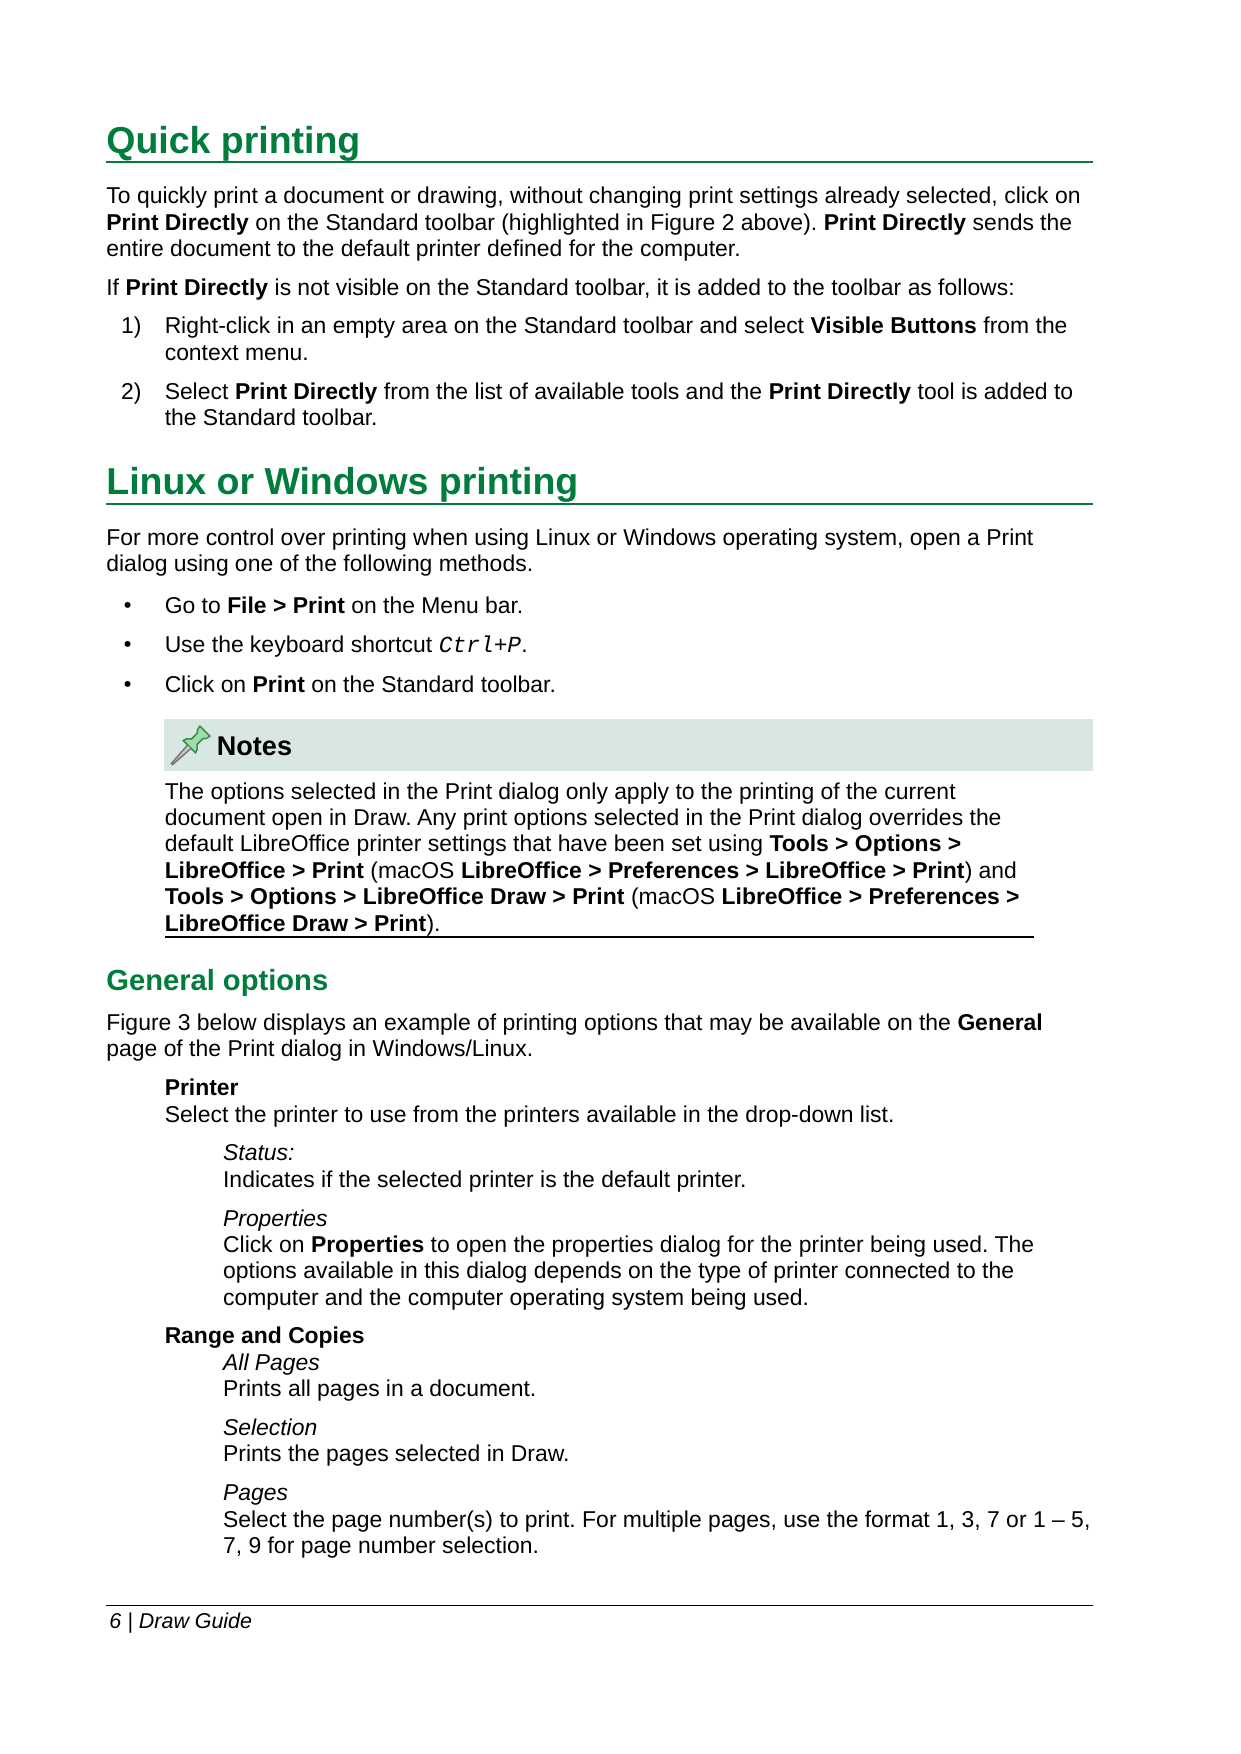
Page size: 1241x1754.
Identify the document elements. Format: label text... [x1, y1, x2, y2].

list Use the keyboard shortcut Ctrl+P. [121, 628, 1093, 659]
text Click on Properties to open the properties dialog for the printer being used. The options available in this dialog depends on the type of printer connected to the computer and the computer operating system being used. [223, 1231, 1093, 1310]
list If Print Directly is not visible on the Standard toolbar, it is added to the toolbar as follows: [106, 274, 1093, 300]
text Indicates if the selected printer is the default printer. [223, 1166, 1093, 1192]
subtitle Quick printing [106, 118, 1093, 161]
text Figure 3 below displays an example of printing options that may be available on the General page of the Print dialog in Windows/Linux. [106, 1009, 1093, 1062]
text Select the printer to use from the printers available in the drop-down list. [164, 1101, 1093, 1127]
text All Pages [223, 1349, 1093, 1375]
list Go to File > Print on the Menu bar. [121, 589, 1093, 618]
subtitle Notes [164, 719, 1093, 771]
list Select Print Directly from the list of available tools and the Print Directly tool is added to the Standard toolbar. [121, 378, 1093, 430]
text For more control over printing when using Linux or Windows operating system, open a Print dialog using one of the following methods. [106, 523, 1093, 576]
subtitle General options [106, 963, 1093, 996]
list Click on Print on the Standard toolbar. [121, 668, 1093, 701]
text To quickly print a document or drawing, without changing print settings already selected, click on Print Directly on the Standard toolbar (highlighted in Figure 2 above). Print Directly sends the entire document to the default printer defined for the computer. [106, 182, 1093, 261]
text The options selected in the Print dialog only apply to the printing of the current document open in Draw. Any print options selected in the Print dialog overrides the default LibreOffice printer settings that have been set using Tools > Options > LibreOffice > Print (macOS LibreOffice > Preferences > LibreOffice > Print) and Tools > Options > LibreOffice Draw > Print (macOS LibreOffice > Preferences > LibreOffice Draw > Print). [164, 778, 1034, 938]
text Pages [223, 1479, 1093, 1506]
subtitle Linux or Windows printing [106, 459, 1093, 503]
text Printer [164, 1074, 1093, 1101]
text Selection [223, 1414, 1093, 1440]
text Status: [223, 1139, 1093, 1166]
text Select the page number(s) to print. For multiple pages, use the format 1, 3, 7 or 1 – 5, 7, 9 for page number selection. [223, 1506, 1093, 1558]
text Range and Copies [164, 1322, 1093, 1349]
text Properties [223, 1204, 1093, 1231]
list Right-click in an empty area on the Standard toolbar and select Visible Buttons from the context menu. [121, 312, 1093, 365]
text Prints the pages selected in Draw. [223, 1440, 1093, 1467]
text Prints all pages in a document. [223, 1375, 1093, 1402]
